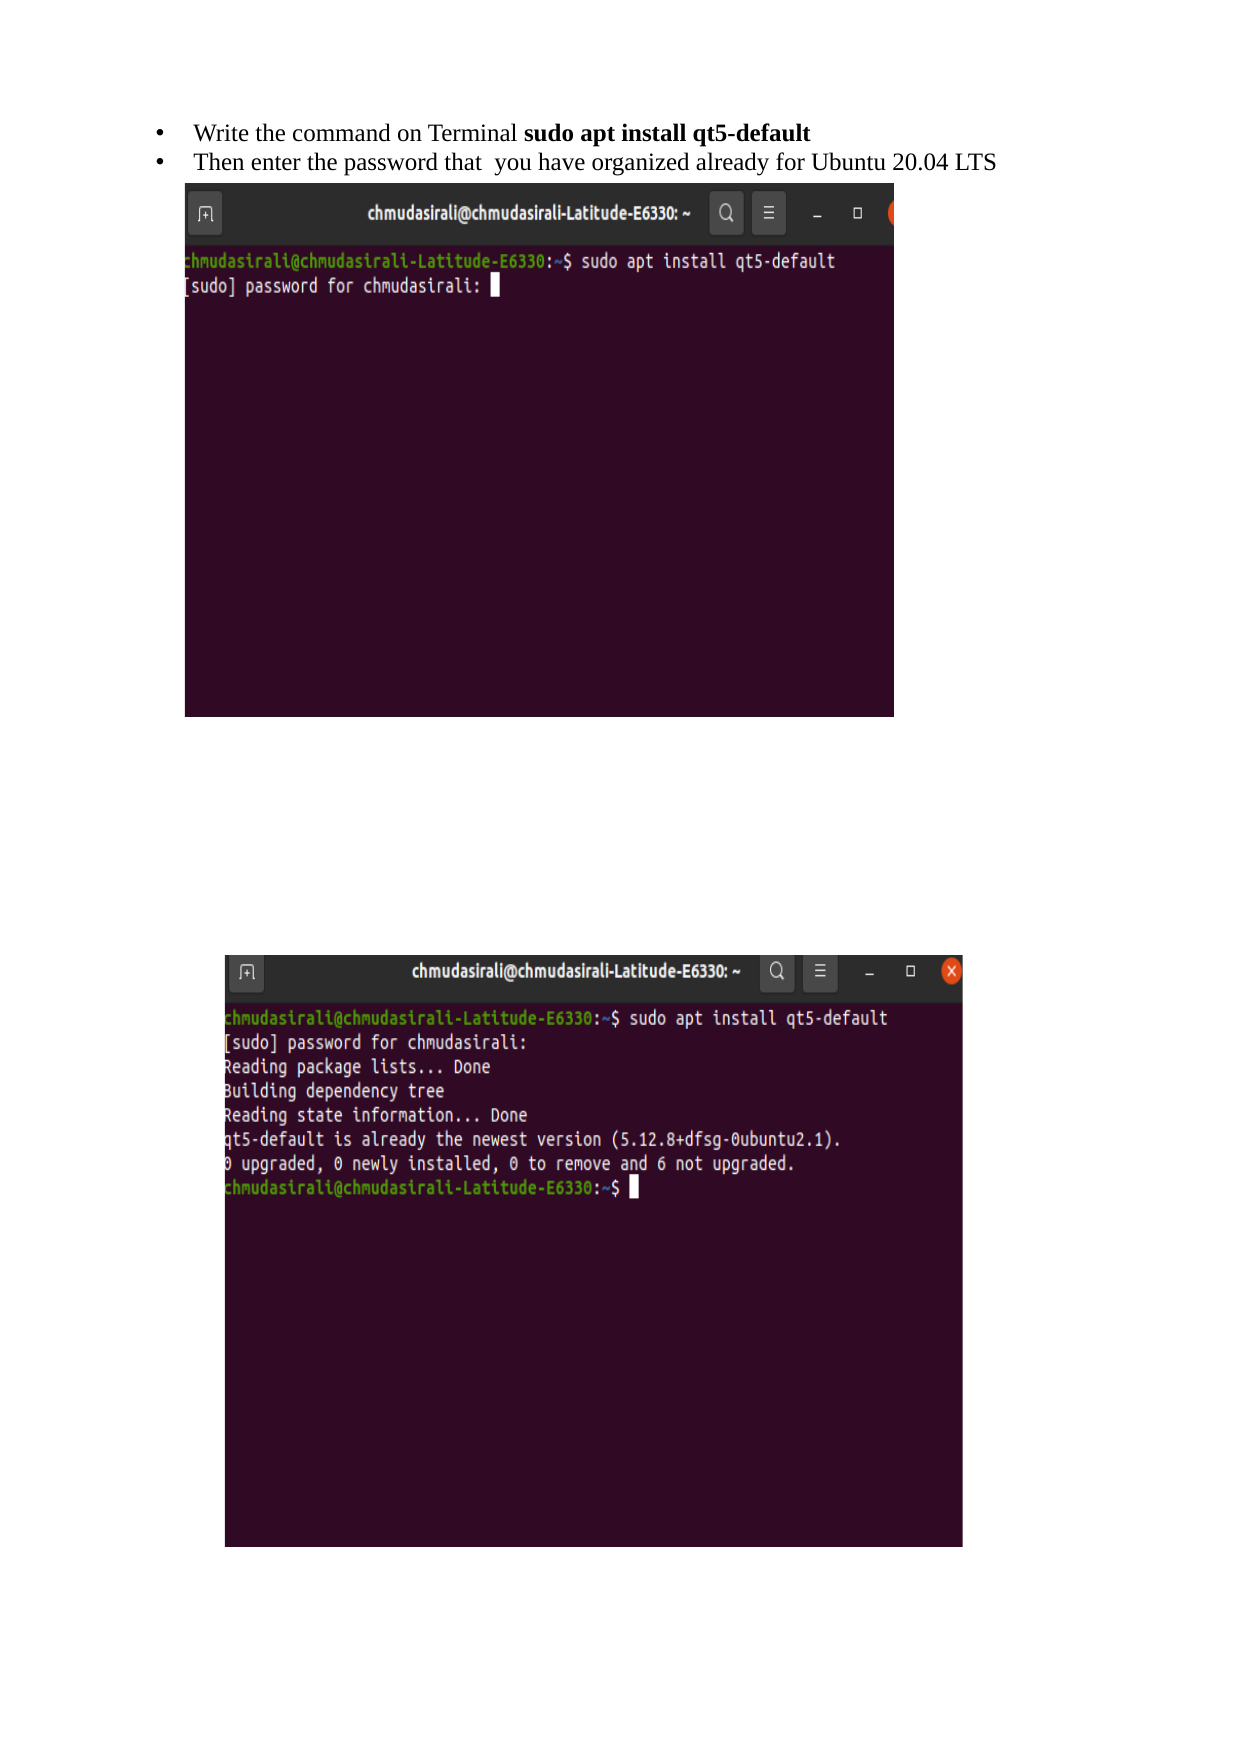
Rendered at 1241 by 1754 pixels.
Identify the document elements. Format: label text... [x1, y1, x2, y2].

picture [224, 955, 963, 1547]
list Then enter the password that you have organized already for Ubuntu 20.04 LTS [156, 147, 1122, 176]
list Write the command on Terminal sudo apt install qt5-default [156, 118, 1122, 147]
picture [184, 183, 894, 717]
